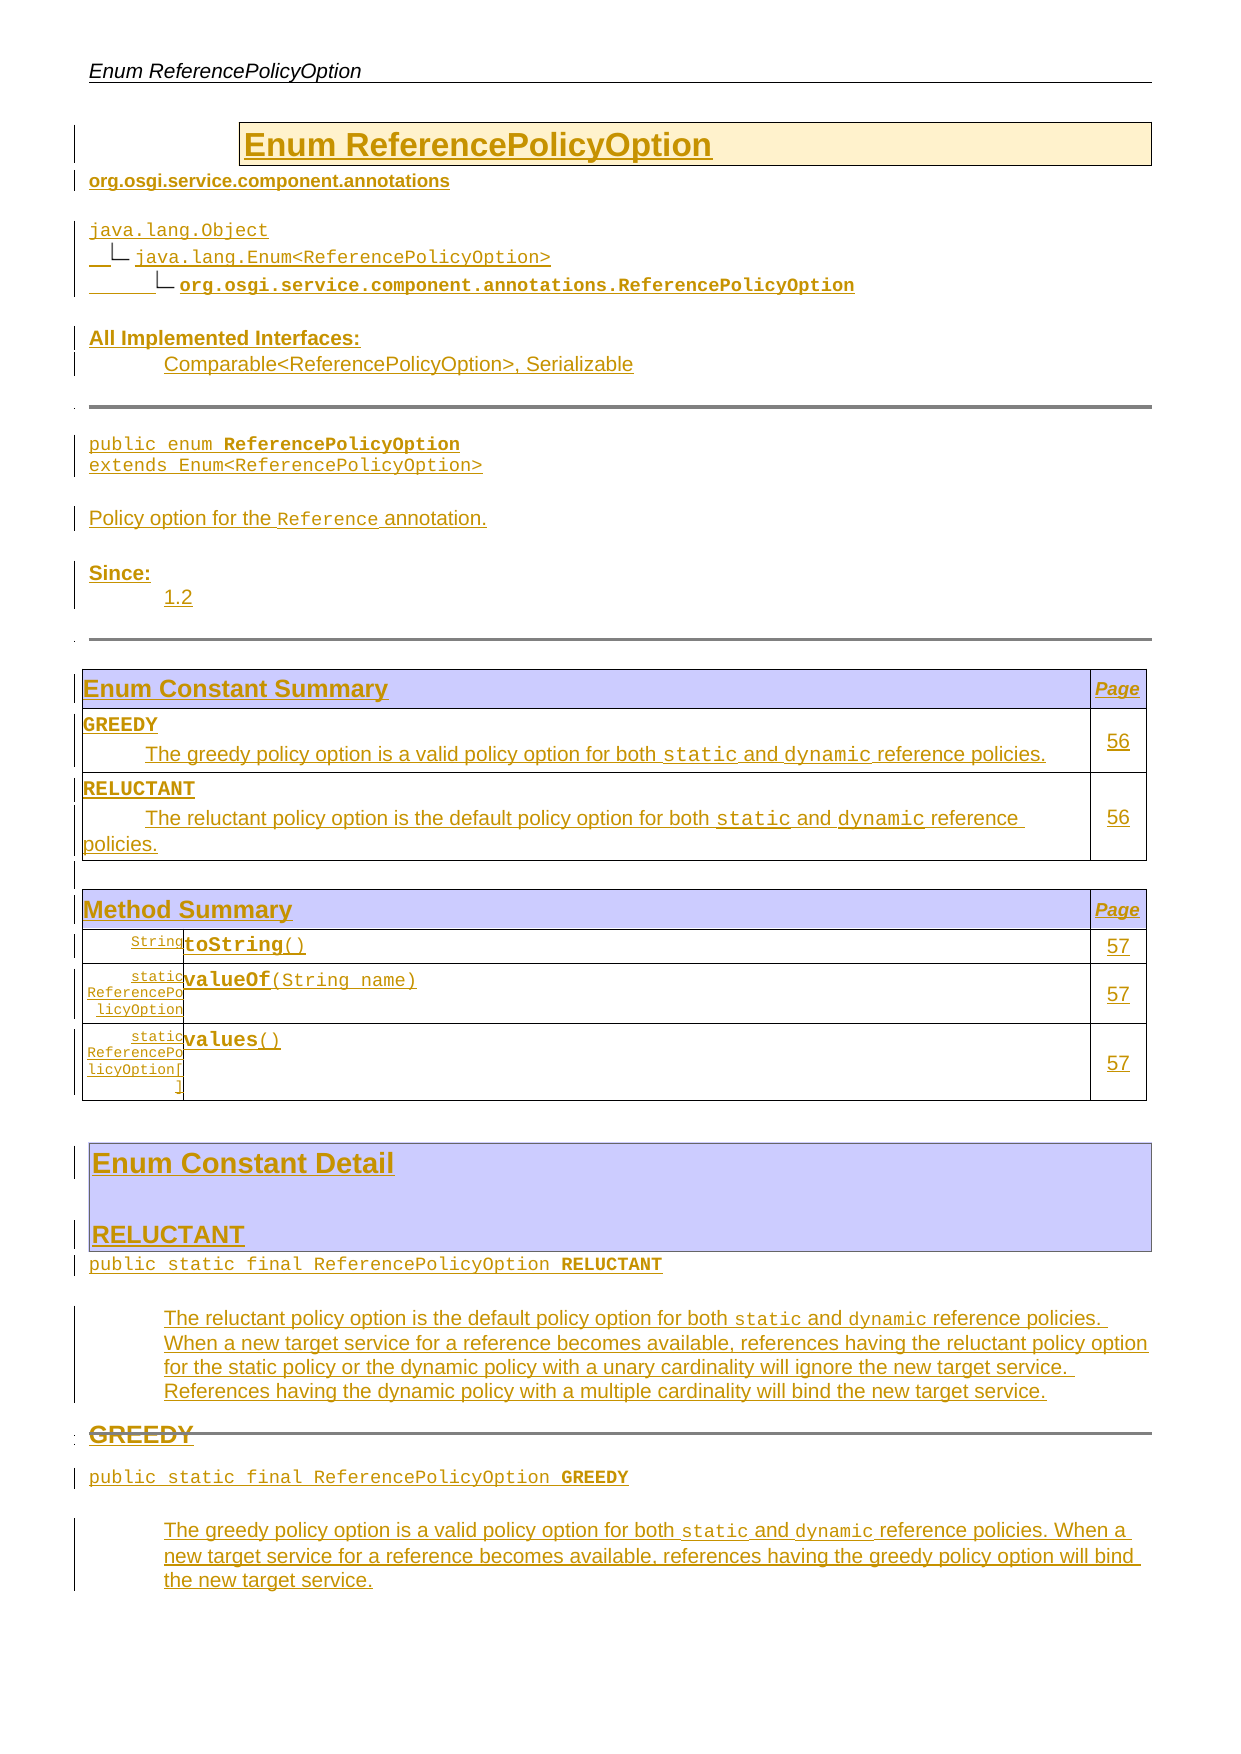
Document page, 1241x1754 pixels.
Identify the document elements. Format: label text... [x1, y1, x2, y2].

text Comparable<ReferencePolicyOption>, Serializable [163, 352, 1152, 376]
text The reluctant policy option is the default policy option for both static and dynamic reference policies. When a new target service for a reference becomes available, references having the reluctant policy option for the static policy or the dynamic policy with a unary cardinality will ignore the new target service. References having the dynamic policy with a multiple cardinality will bind the new target service. [163, 1306, 1152, 1403]
table_header Enum Constant Summary [83, 670, 1090, 708]
text 1.2 [163, 584, 1152, 608]
table_cell RELUCTANT The reluctant policy option is the default policy option for both static and dynamic reference policies. [83, 773, 1090, 860]
text org.osgi.service.component.annotations.ReferencePolicyOption [88, 269, 1152, 297]
subtitle RELUCTANT [90, 1217, 1151, 1251]
table_header Page [1091, 890, 1146, 928]
text extends Enum<ReferencePolicyOption> [88, 456, 1152, 477]
table_cell 57 [1091, 930, 1146, 963]
text org.osgi.service.component.annotations [88, 170, 1152, 191]
subtitle Enum ReferencePolicyOption [240, 123, 1151, 165]
table_cell GREEDY The greedy policy option is a valid policy option for both static and dynamic reference policies. [83, 709, 1090, 772]
table_cell static ReferencePolicyOption[] [83, 1024, 183, 1100]
table_header Method Summary [83, 890, 1090, 928]
text Policy option for the Reference annotation. [88, 506, 1152, 531]
text The greedy policy option is a valid policy option for both static and dynamic reference policies. When a new target service for a reference becomes available, references having the greedy policy option will bind the new target service. [163, 1518, 1152, 1591]
subtitle Enum Constant Detail [90, 1144, 1151, 1179]
table_cell toString() [184, 930, 1090, 963]
table_header Page [1091, 670, 1146, 708]
table_cell 57 [1091, 1024, 1146, 1100]
table_cell 56 [1091, 709, 1146, 772]
picture [111, 241, 135, 264]
picture [156, 269, 180, 292]
text public enum ReferencePolicyOption [88, 434, 1152, 456]
subtitle All Implemented Interfaces: [88, 326, 1152, 350]
table_cell static ReferencePolicyOption [83, 964, 183, 1023]
table_cell values() [184, 1024, 1090, 1100]
text public static final ReferencePolicyOption RELUCTANT [88, 1255, 1152, 1276]
text java.lang.Enum<ReferencePolicyOption> [88, 242, 1152, 269]
table_cell valueOf(String name) [184, 964, 1090, 1023]
table_cell String [83, 930, 183, 963]
text public static final ReferencePolicyOption GREEDY [88, 1468, 1152, 1489]
text java.lang.Object [88, 221, 1152, 242]
table_cell 57 [1091, 964, 1146, 1023]
table_cell 56 [1091, 773, 1146, 860]
text Since: [88, 561, 1152, 584]
